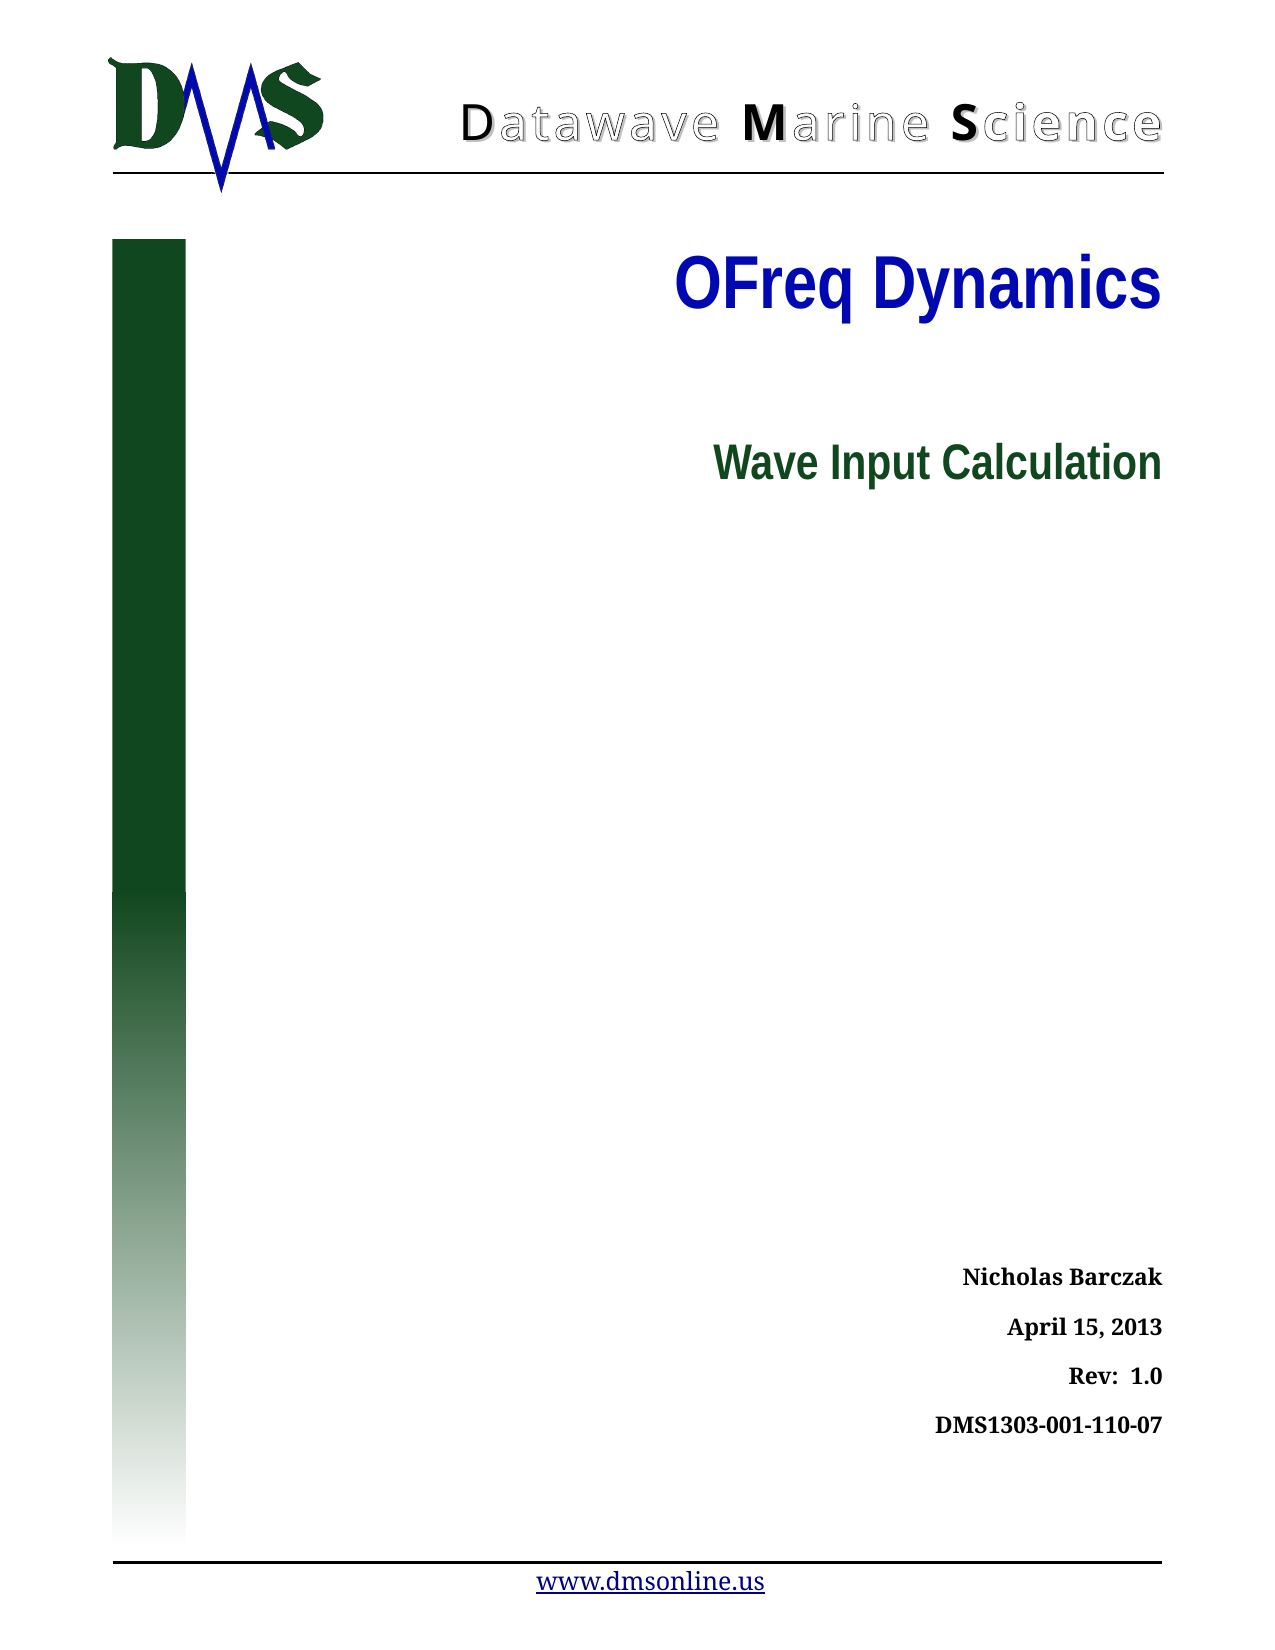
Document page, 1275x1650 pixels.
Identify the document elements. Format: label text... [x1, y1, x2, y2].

text April 15, 2013 [186, 1310, 1162, 1342]
text Rev: 1.0 [186, 1360, 1162, 1391]
title oFreq Dynamics [112, 238, 1162, 324]
picture [105, 53, 326, 195]
subtitle Wave Input Calculation [186, 432, 1162, 490]
text Nicholas Barczak [186, 1261, 1162, 1292]
text DMS1303-001-110-07 [186, 1409, 1162, 1440]
